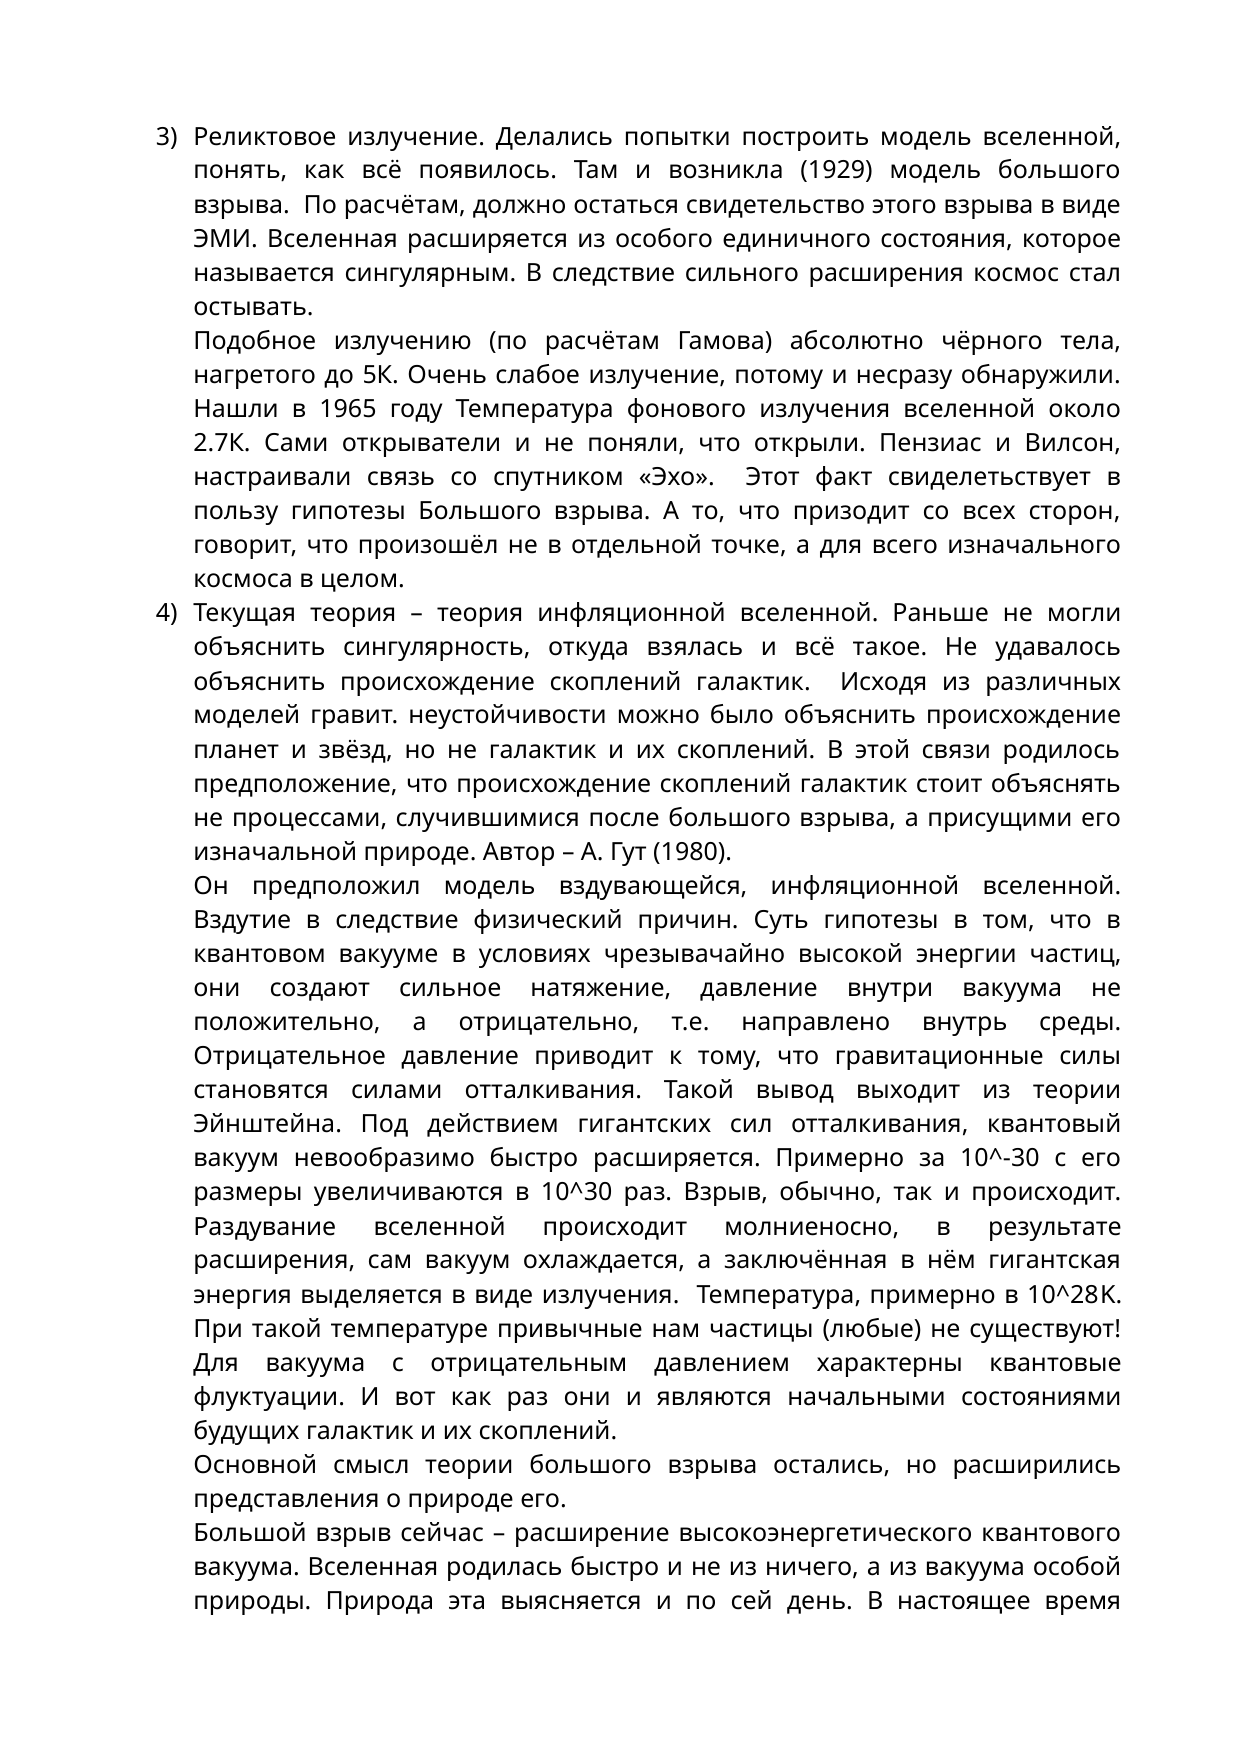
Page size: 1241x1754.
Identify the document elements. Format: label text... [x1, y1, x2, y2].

list Большой взрыв сейчас – расширение высокоэнергетического квантового вакуума. Вселенная родилась быстро и не из ничего, а из вакуума особой природы. Природа эта выясняется и по сей день. В настоящее время [193, 1515, 1122, 1617]
list Основной смысл теории большого взрыва остались, но расширились представления о природе его. [193, 1447, 1122, 1515]
list Подобное излучению (по расчётам Гамова) абсолютно чёрного тела, нагретого до 5К. Очень слабое излучение, потому и несразу обнаружили. Нашли в 1965 году Температура фонового излучения вселенной около 2.7К. Сами открыватели и не поняли, что открыли. Пензиас и Вилсон, настраивали связь со спутником «Эхо». Этот факт свиделетьствует в пользу гипотезы Большого взрыва. А то, что призодит со всех сторон, говорит, что произошёл не в отдельной точке, а для всего изначального космоса в целом. [193, 322, 1122, 595]
list Реликтовое излучение. Делались попытки построить модель вселенной, понять, как всё появилось. Там и возникла (1929) модель большого взрыва. По расчётам, должно остаться свидетельство этого взрыва в виде ЭМИ. Вселенная расширяется из особого единичного состояния, которое называется сингулярным. В следствие сильного расширения космос стал остывать. [156, 118, 1122, 322]
list Текущая теория – теория инфляционной вселенной. Раньше не могли объяснить сингулярность, откуда взялась и всё такое. Не удавалось объяснить происхождение скоплений галактик. Исходя из различных моделей гравит. неустойчивости можно было объяснить происхождение планет и звёзд, но не галактик и их скоплений. В этой связи родилось предположение, что происхождение скоплений галактик стоит объяснять не процессами, случившимися после большого взрыва, а присущими его изначальной природе. Автор – А. Гут (1980). [156, 595, 1122, 867]
list Он предположил модель вздувающейся, инфляционной вселенной. Вздутие в следствие физический причин. Суть гипотезы в том, что в квантовом вакууме в условиях чрезывачайно высокой энергии частиц, они создают сильное натяжение, давление внутри вакуума не положительно, а отрицательно, т.е. направлено внутрь среды. Отрицательное давление приводит к тому, что гравитационные силы становятся силами отталкивания. Такой вывод выходит из теории Эйнштейна. Под действием гигантских сил отталкивания, квантовый вакуум невообразимо быстро расширяется. Примерно за 10^-30 с его размеры увеличиваются в 10^30 раз. Взрыв, обычно, так и происходит. Раздувание вселенной происходит молниеносно, в результате расширения, сам вакуум охлаждается, а заключённая в нём гигантская энергия выделяется в виде излучения. Температура, примерно в 10^28K. При такой температуре привычные нам частицы (любые) не существуют! Для вакуума с отрицательным давлением характерны квантовые флуктуации. И вот как раз они и являются начальными состояниями будущих галактик и их скоплений. [193, 867, 1122, 1447]
